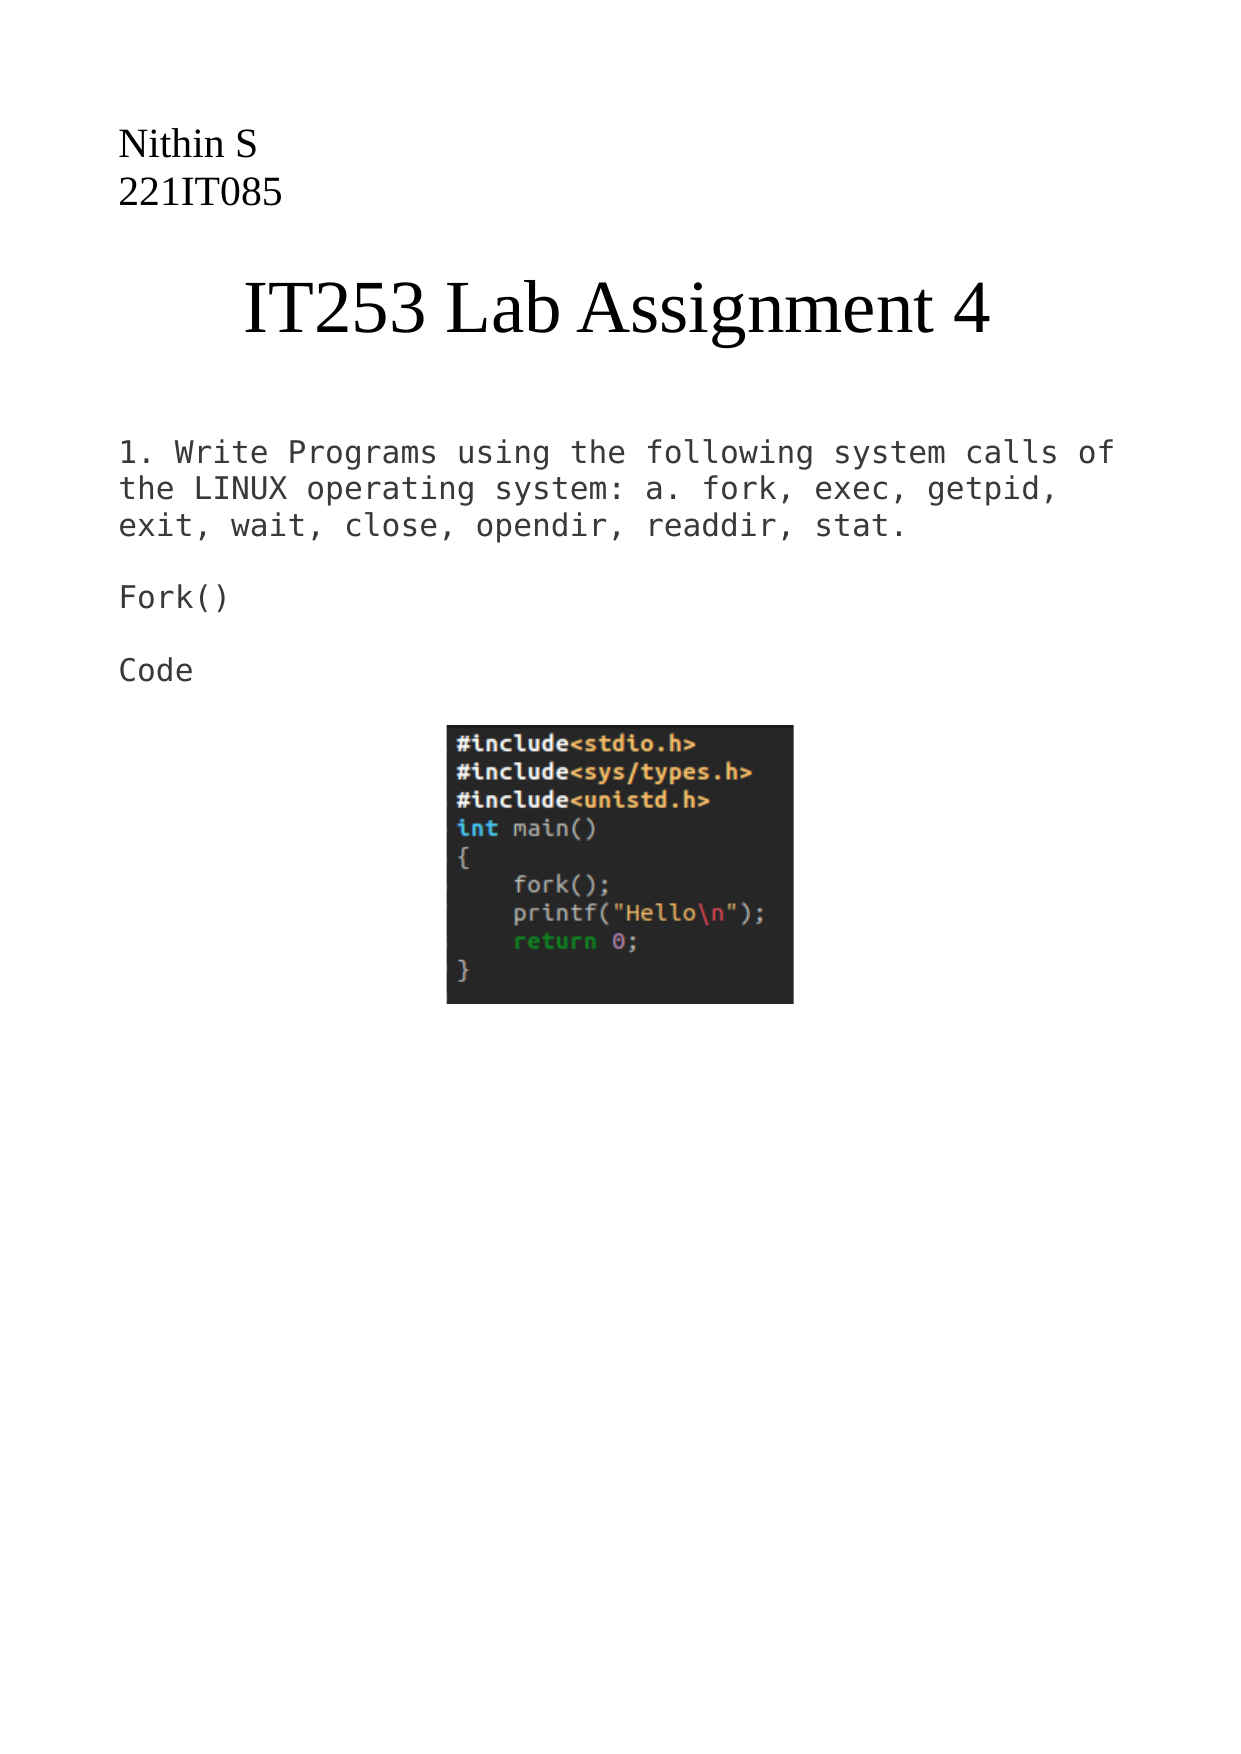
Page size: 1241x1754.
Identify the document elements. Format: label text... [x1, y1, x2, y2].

text 1. Write Programs using the following system calls of the LINUX operating system: a. fork, exec, getpid, exit, wait, close, opendir, readdir, stat. [118, 434, 1122, 543]
picture [446, 725, 794, 1004]
text Nithin S [118, 118, 1122, 166]
text 221IT085 [118, 166, 1122, 214]
text Fork() [118, 580, 1122, 616]
text IT253 Lab Assignment 4 [118, 262, 1122, 348]
text Code [118, 652, 1122, 689]
